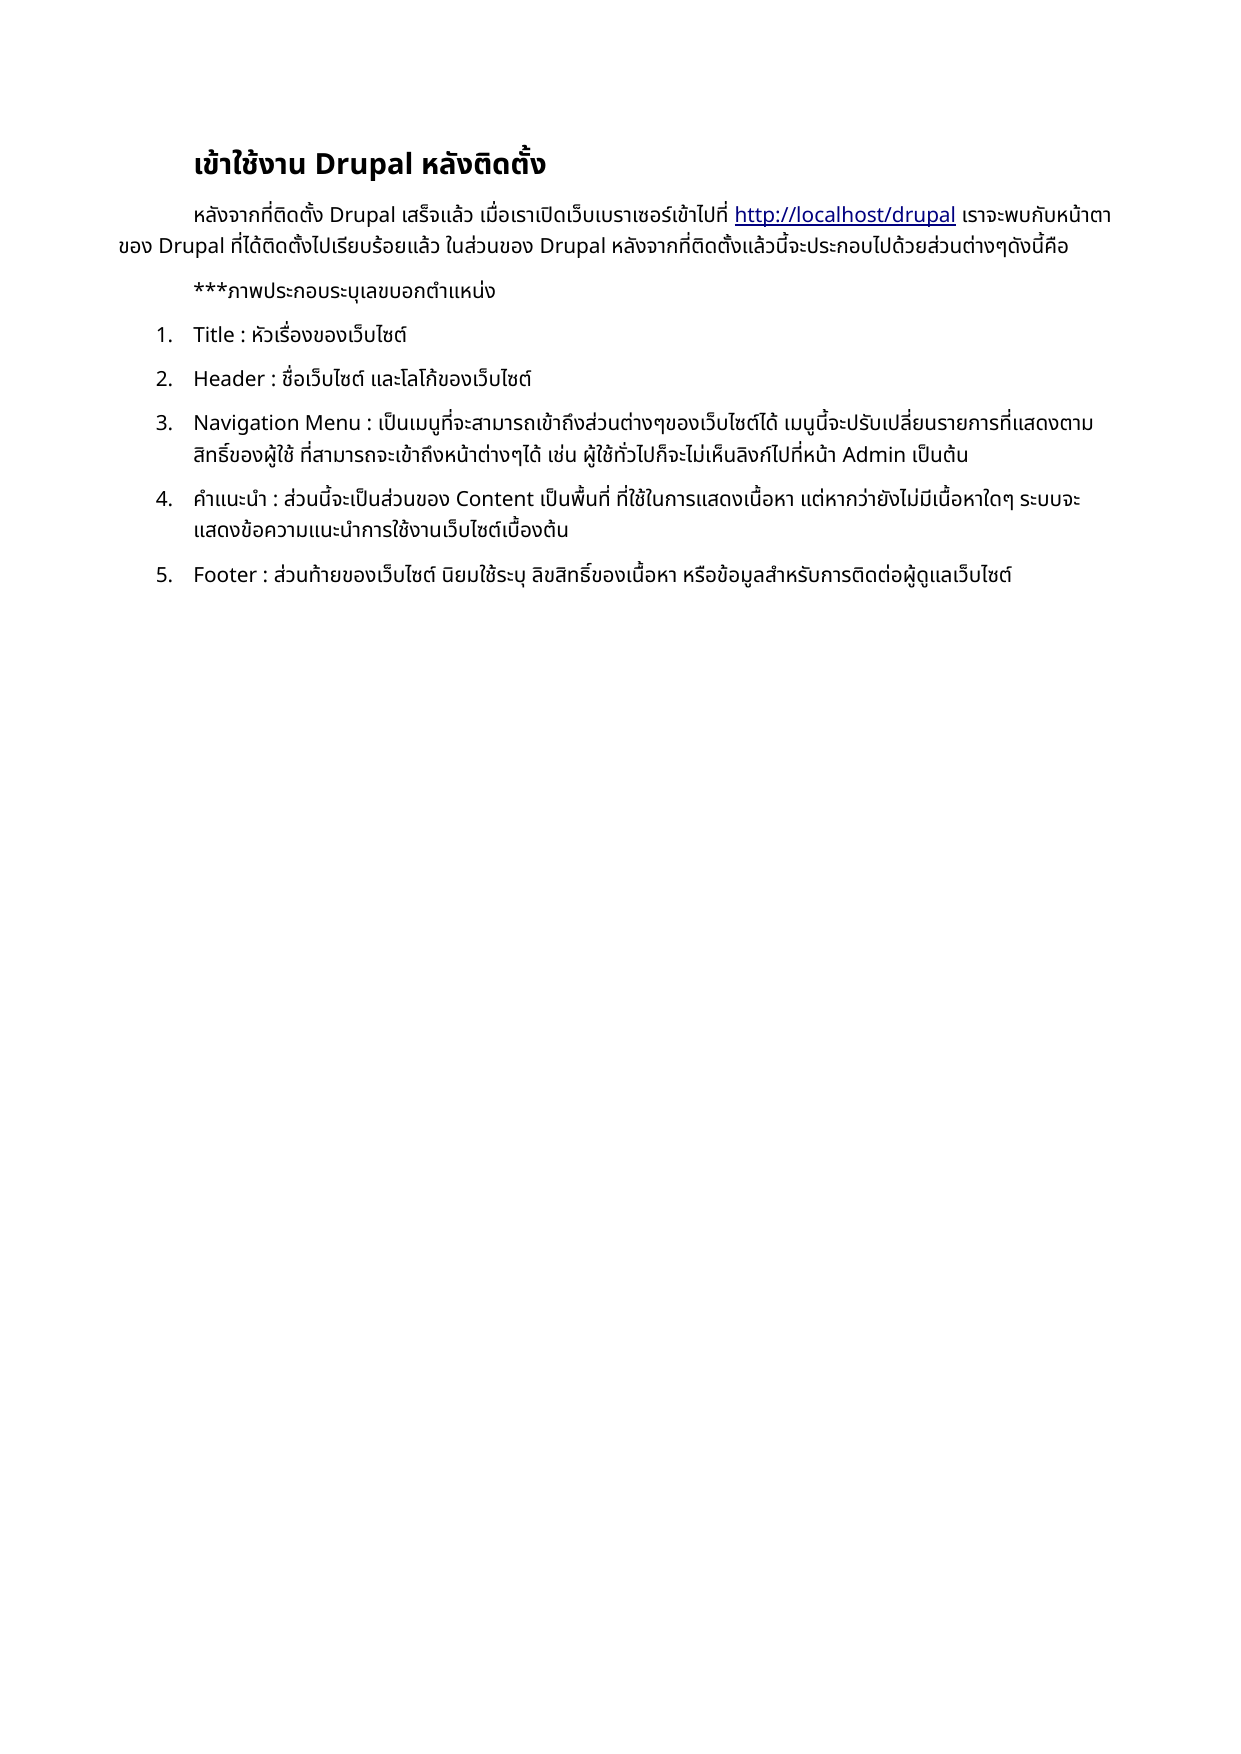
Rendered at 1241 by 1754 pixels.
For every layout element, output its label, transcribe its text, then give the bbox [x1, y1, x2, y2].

list Title : หัวเรื่องของเว็บไซต์ [156, 320, 1122, 352]
list Footer : ส่วนท้ายของเว็บไซต์ นิยมใช้ระบุ ลิขสิทธิ์ของเนื้อหา หรือข้อมูลสำหรับการติดต่อผู้ดูแลเว็บไซต์ [156, 560, 1122, 591]
list Navigation Menu : เป็นเมนูที่จะสามารถเข้าถึงส่วนต่างๆของเว็บไซต์ได้ เมนูนี้จะปรับเปลี่ยนรายการที่แสดงตามสิทธิ์ของผู้ใช้ ที่สามารถจะเข้าถึงหน้าต่างๆได้ เช่น ผู้ใช้ทั่วไปก็จะไม่เห็นลิงก์ไปที่หน้า Admin เป็นต้น [156, 408, 1122, 472]
list Header : ชื่อเว็บไซต์ และโลโก้ของเว็บไซต์ [156, 364, 1122, 396]
subtitle เข้าใช้งาน Drupal หลังติดตั้ง [193, 143, 1122, 187]
list คำแนะนำ : ส่วนนี้จะเป็นส่วนของ Content เป็นพื้นที่ ที่ใช้ในการแสดงเนื้อหา แต่หากว่ายังไม่มีเนื้อหาใดๆ ระบบจะแสดงข้อความแนะนำการใช้งานเว็บไซต์เบื้องต้น [156, 484, 1122, 547]
text ***ภาพประกอบระบุเลขบอกตำแหน่ง [118, 276, 1122, 307]
text หลังจากที่ติดตั้ง Drupal เสร็จแล้ว เมื่อเราเปิดเว็บเบราเซอร์เข้าไปที่ http://localhost/drupal เราจะพบกับหน้าตาของ Drupal ที่ได้ติดตั้งไปเรียบร้อยแล้ว ในส่วนของ Drupal หลังจากที่ติดตั้งแล้วนี้จะประกอบไปด้วยส่วนต่างๆดังนี้คือ [118, 200, 1122, 263]
